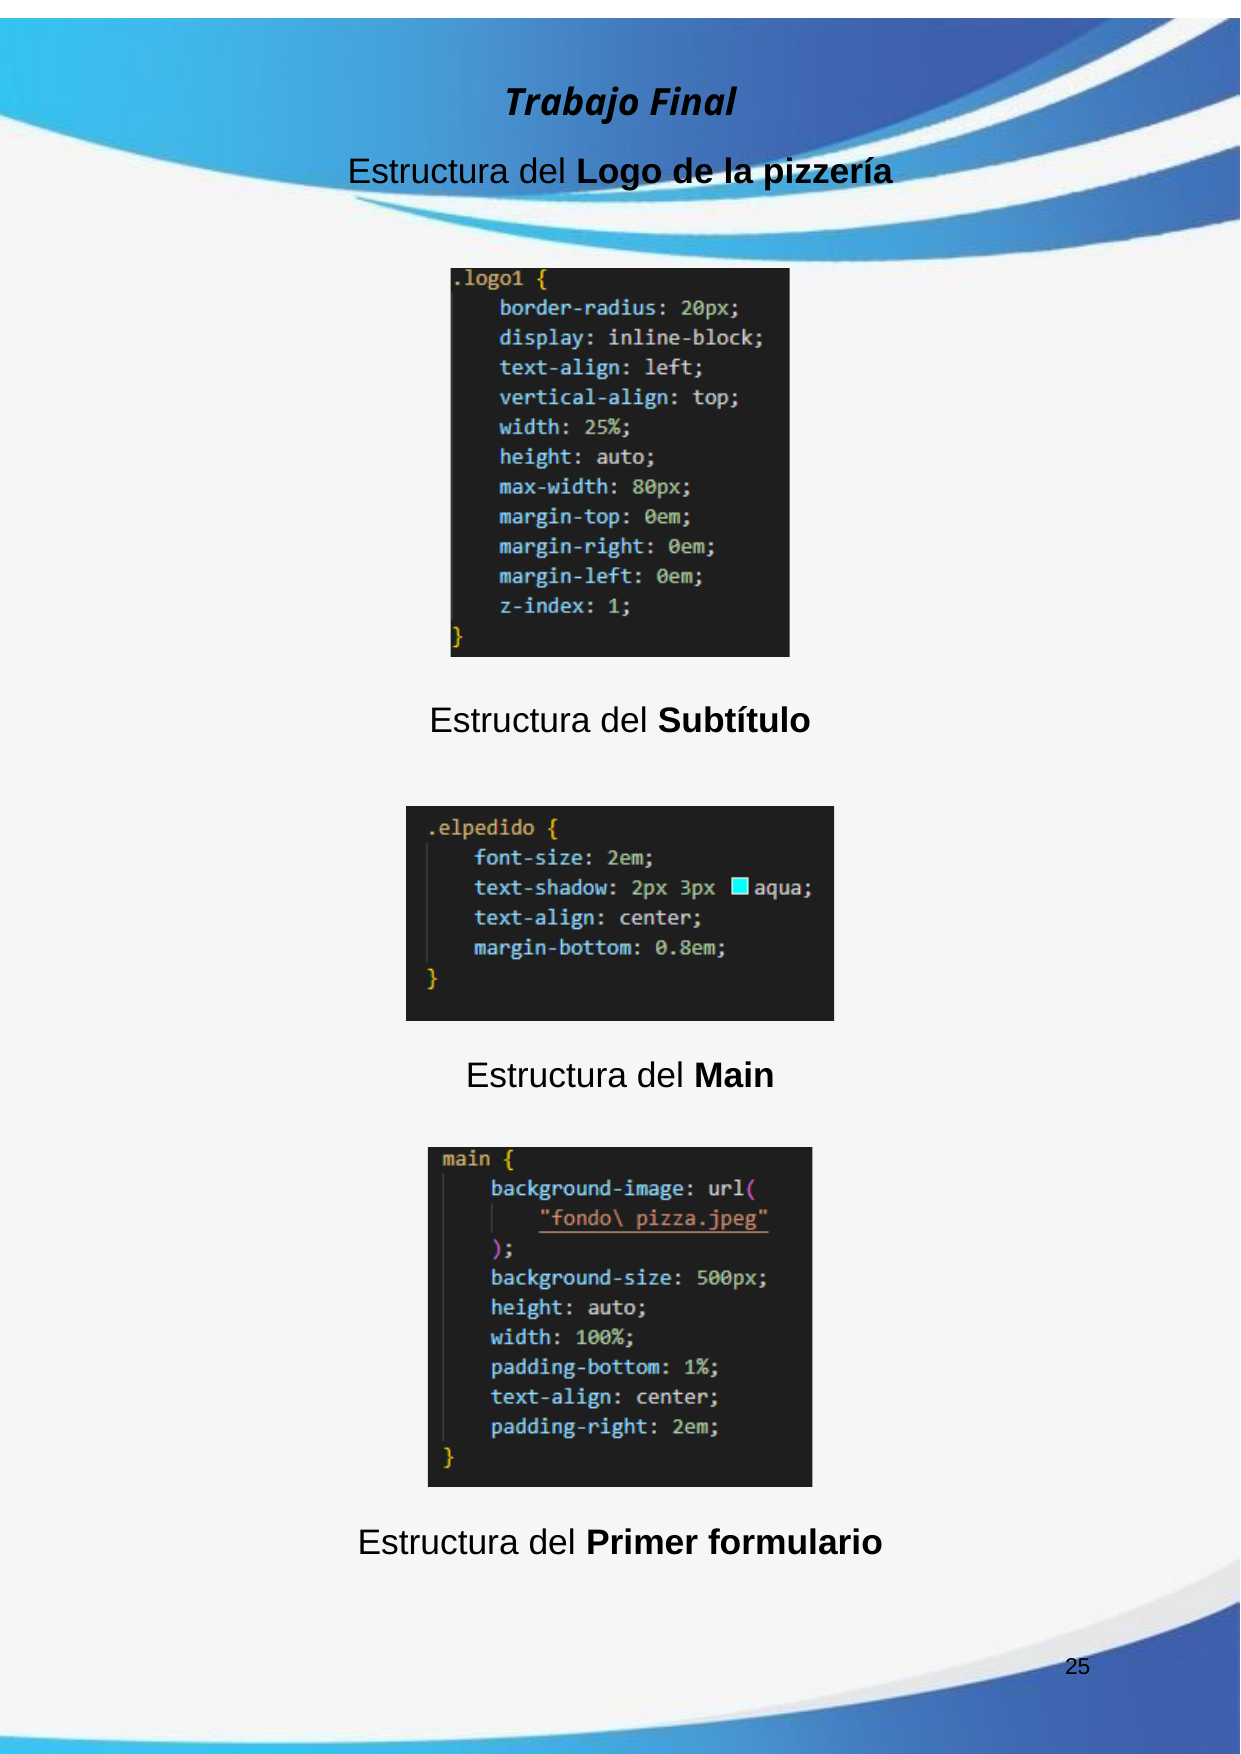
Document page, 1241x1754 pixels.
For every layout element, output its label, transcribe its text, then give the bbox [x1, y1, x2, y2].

text Estructura del Logo de la pizzería [150, 150, 1090, 191]
picture [0, 18, 1240, 1754]
text Estructura del Primer formulario [150, 1521, 1090, 1562]
text Estructura del Main [150, 1054, 1090, 1095]
text Estructura del Subtítulo [150, 699, 1090, 739]
